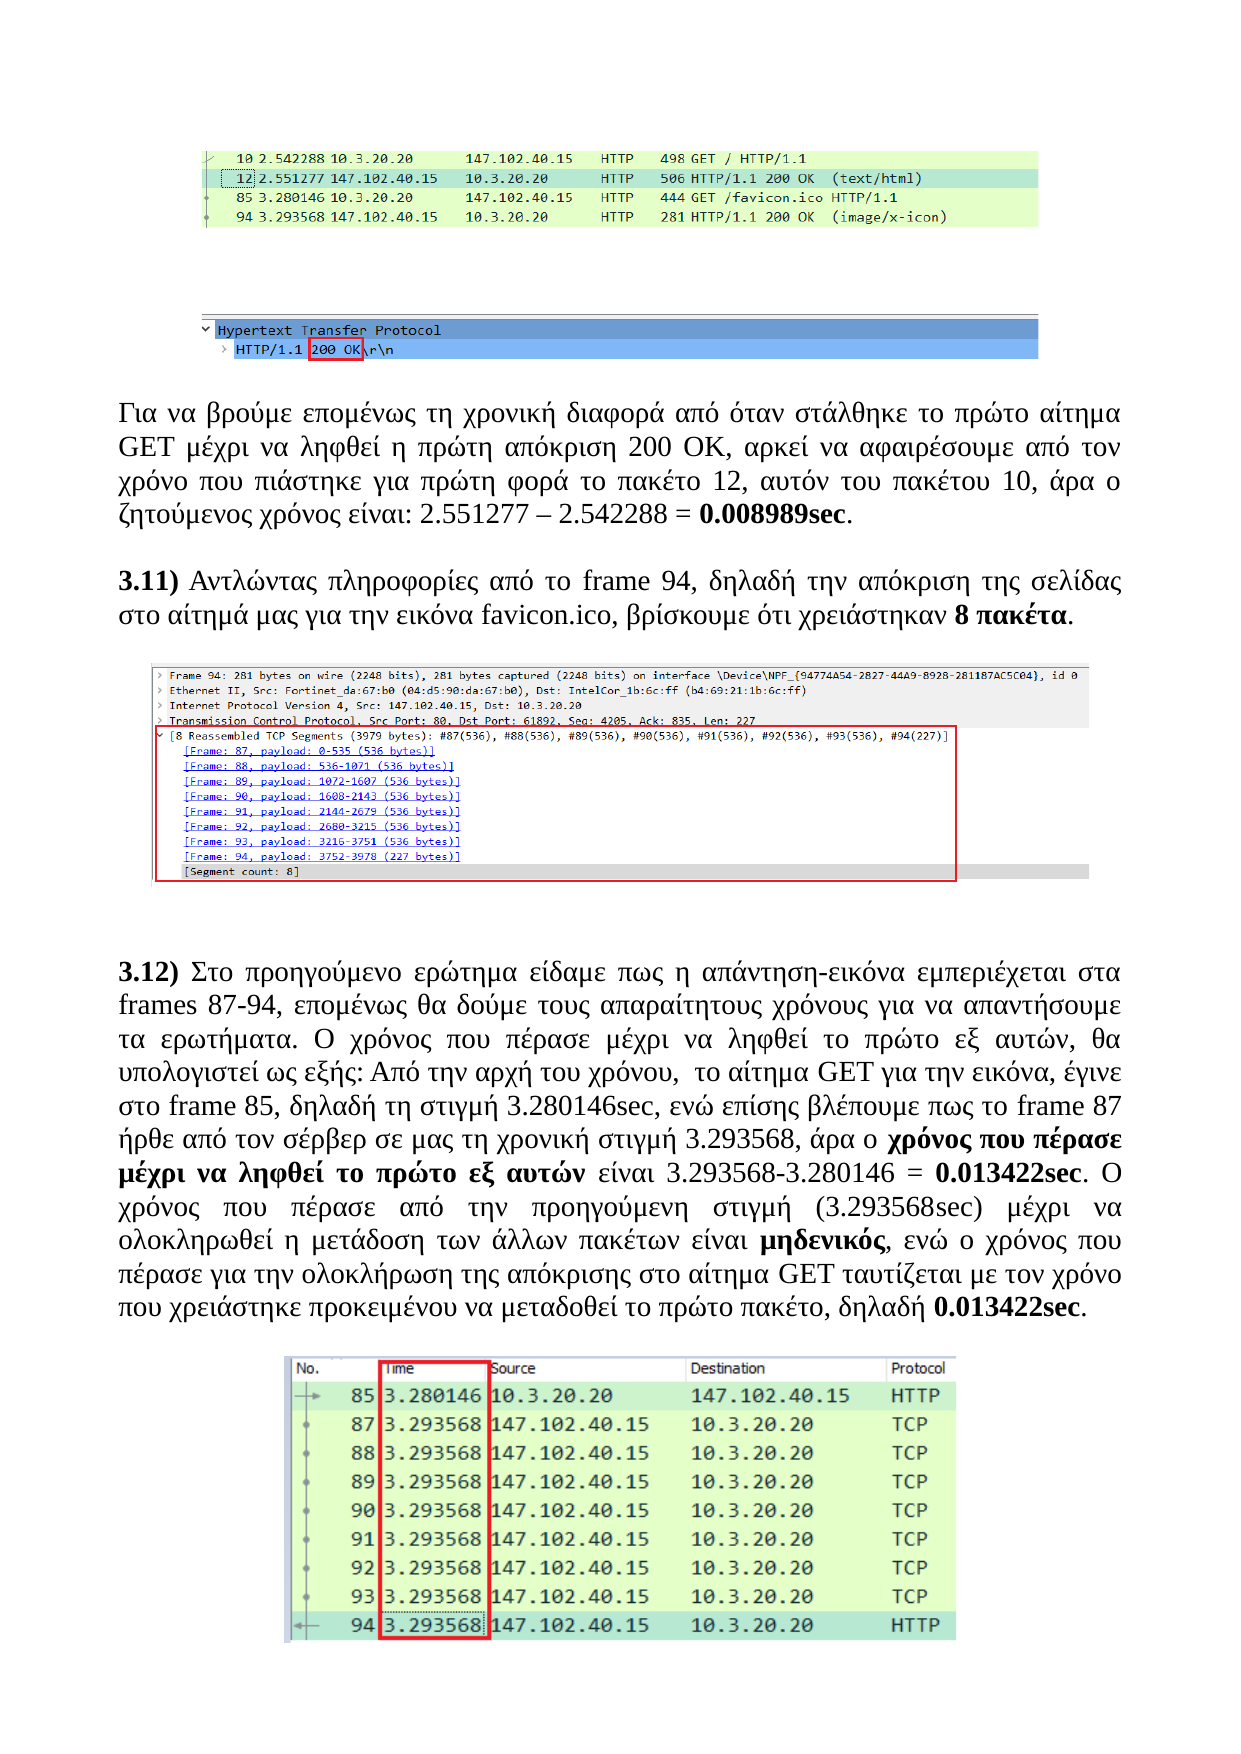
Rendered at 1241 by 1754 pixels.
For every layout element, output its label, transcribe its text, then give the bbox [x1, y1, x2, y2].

picture [284, 1356, 957, 1643]
text 3.11) Αντλώντας πληροφορίες από το frame 94, δηλαδή την απόκριση της σελίδας στο αίτημά μας για την εικόνα favicon.ico, βρίσκουμε ότι χρειάστηκαν 8 πακέτα. [118, 563, 1122, 630]
text Για να βρούμε επομένως τη χρονική διαφορά από όταν στάλθηκε το πρώτο αίτημα GET μέχρι να ληφθεί η πρώτη απόκριση 200 ΟΚ, αρκεί να αφαιρέσουμε από τον χρόνο που πιάστηκε για πρώτη φορά το πακέτο 12, αυτόν του πακέτου 10, άρα ο ζητούμενος χρόνος είναι: 2.551277 – 2.542288 = 0.008989sec. [118, 396, 1122, 530]
picture [151, 663, 1090, 887]
picture [201, 151, 1039, 362]
text 3.12) Στο προηγούμενο ερώτημα είδαμε πως η απάντηση-εικόνα εμπεριέχεται στα frames 87-94, επομένως θα δούμε τους απαραίτητους χρόνους για να απαντήσουμε τα ερωτήματα. Ο χρόνος που πέρασε μέχρι να ληφθεί το πρώτο εξ αυτών, θα υπολογιστεί ως εξής: Από την αρχή του χρόνου, το αίτημα GET για την εικόνα, έγινε στο frame 85, δηλαδή τη στιγμή 3.280146sec, ενώ επίσης βλέπουμε πως το frame 87 ήρθε από τον σέρβερ σε μας τη χρονική στιγμή 3.293568, άρα ο χρόνος που πέρασε μέχρι να ληφθεί το πρώτο εξ αυτών είναι 3.293568-3.280146 = 0.013422sec. Ο χρόνος που πέρασε από την προηγούμενη στιγμή (3.293568sec) μέχρι να ολοκληρωθεί η μετάδοση των άλλων πακέτων είναι μηδενικός, ενώ ο χρόνος που πέρασε για την ολοκλήρωση της απόκρισης στο αίτημα GET ταυτίζεται με τον χρόνο που χρειάστηκε προκειμένου να μεταδοθεί το πρώτο πακέτο, δηλαδή 0.013422sec. [118, 954, 1122, 1323]
